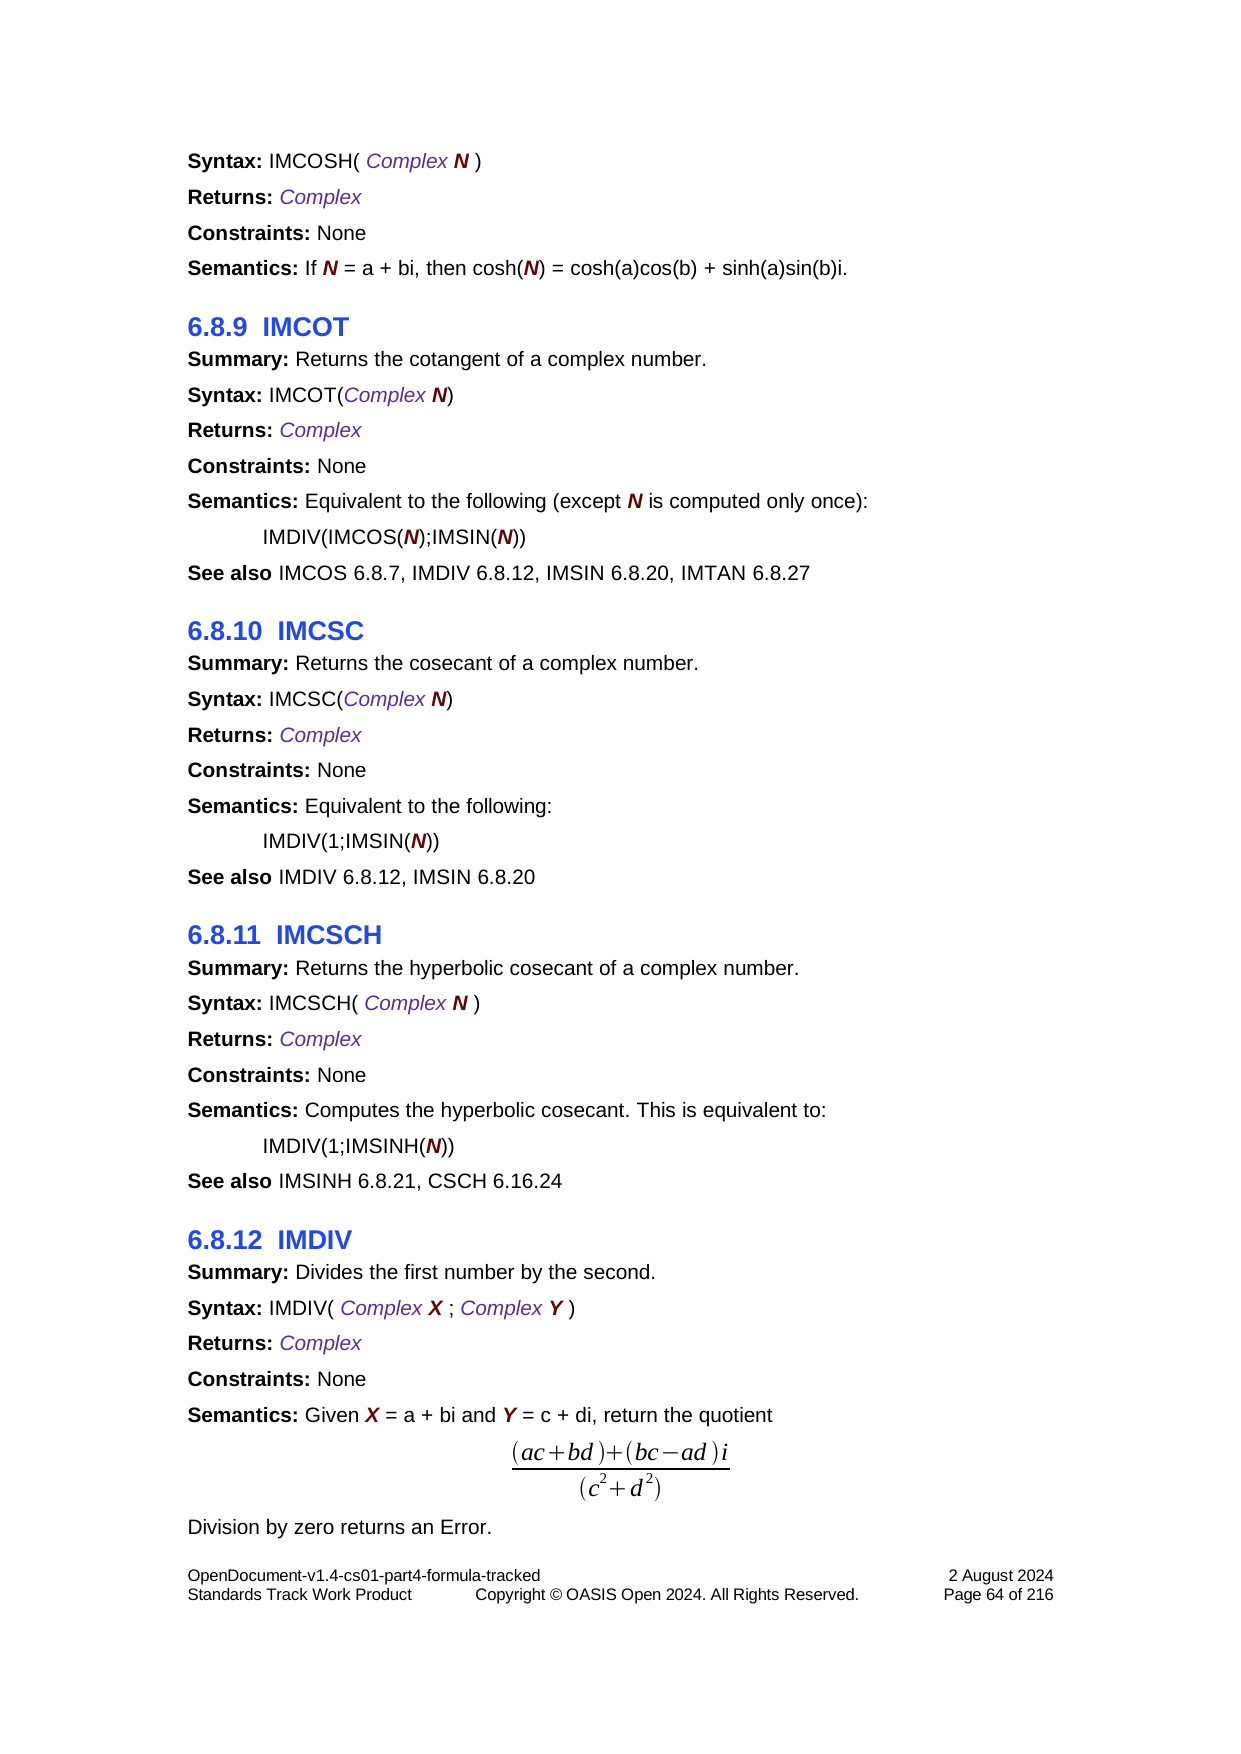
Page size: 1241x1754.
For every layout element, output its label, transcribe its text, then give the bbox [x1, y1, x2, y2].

text Constraints: None [187, 454, 1053, 478]
text Semantics: Given X = a + bi and Y = c + di, return the quotient [187, 1403, 1053, 1427]
text Returns: Complex [187, 419, 1053, 442]
subtitle IMDIV [187, 1224, 1053, 1254]
text Semantics: Computes the hyperbolic cosecant. This is equivalent to: [187, 1099, 1053, 1122]
text Constraints: None [187, 221, 1053, 245]
text See also IMSINH 6.8.21, CSCH 6.16.24 [187, 1170, 1053, 1193]
text Returns: Complex [187, 186, 1053, 209]
text IMDIV(1;IMSINH(N)) [187, 1134, 1053, 1158]
text Returns: Complex [187, 723, 1053, 747]
text Syntax: IMCSC(Complex N) [187, 687, 1053, 711]
text IMDIV(IMCOS(N);IMSIN(N)) [187, 526, 1053, 549]
text Constraints: None [187, 1063, 1053, 1087]
text Summary: Returns the hyperbolic cosecant of a complex number. [187, 956, 1053, 980]
text Semantics: Equivalent to the following: [187, 794, 1053, 818]
text Syntax: IMCOSH( Complex N ) [187, 150, 1053, 173]
text Syntax: IMCSCH( Complex N ) [187, 992, 1053, 1015]
subtitle IMCOT [187, 311, 1053, 341]
text Syntax: IMCOT(Complex N) [187, 383, 1053, 407]
text Constraints: None [187, 759, 1053, 782]
text IMDIV(1;IMSIN(N)) [187, 830, 1053, 853]
text Summary: Returns the cosecant of a complex number. [187, 652, 1053, 675]
text Division by zero returns an Error. [187, 1515, 1053, 1539]
subtitle IMCSCH [187, 920, 1053, 950]
text Summary: Divides the first number by the second. [187, 1261, 1053, 1284]
text Returns: Complex [187, 1027, 1053, 1051]
text Semantics: If N = a + bi, then cosh(N) = cosh(a)cos(b) + sinh(a)sin(b)i. [187, 257, 1053, 280]
text See also IMDIV 6.8.12, IMSIN 6.8.20 [187, 866, 1053, 889]
text Summary: Returns the cotangent of a complex number. [187, 347, 1053, 371]
text Syntax: IMDIV( Complex X ; Complex Y ) [187, 1296, 1053, 1320]
text Returns: Complex [187, 1332, 1053, 1355]
text See also IMCOS 6.8.7, IMDIV 6.8.12, IMSIN 6.8.20, IMTAN 6.8.27 [187, 561, 1053, 585]
text Semantics: Equivalent to the following (except N is computed only once): [187, 490, 1053, 513]
subtitle IMCSC [187, 616, 1053, 646]
text Constraints: None [187, 1367, 1053, 1391]
